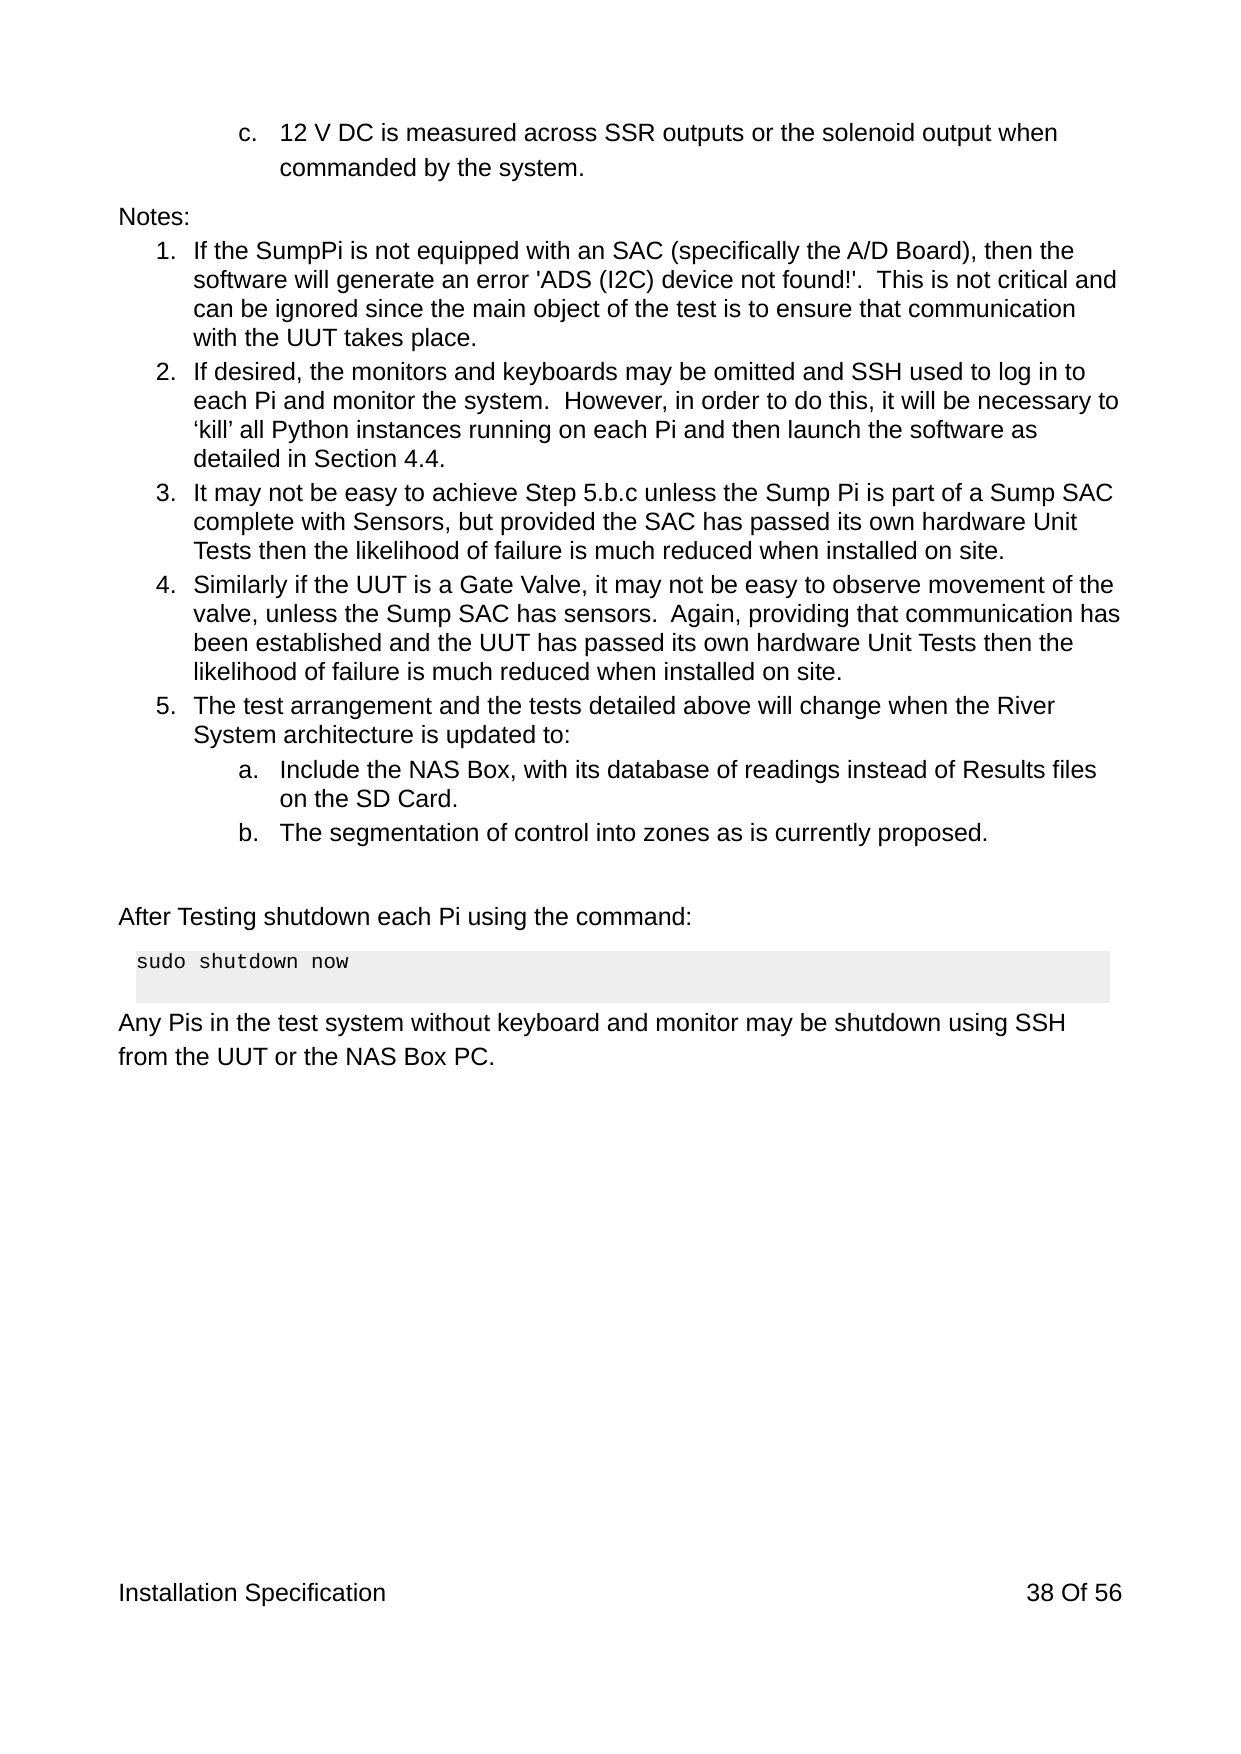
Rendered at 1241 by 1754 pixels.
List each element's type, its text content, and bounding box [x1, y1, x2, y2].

text Notes: [118, 202, 1122, 230]
list If the SumpPi is not equipped with an SAC (specifically the A/D Board), then the software will generate an error 'ADS (I2C) device not found!'. This is not critical and can be ignored since the main object of the test is to ensure that communication with the UUT takes place. [156, 236, 1122, 351]
list It may not be easy to achieve Step 5.b.c unless the Sump Pi is part of a Sump SAC complete with Sensors, but provided the SAC has passed its own hardware Unit Tests then the likelihood of failure is much reduced when installed on site. [156, 478, 1122, 564]
list 12 V DC is measured across SSR outputs or the solenoid output when commanded by the system. [238, 118, 1122, 181]
text Any Pis in the test system without keyboard and monitor may be shutdown using SSH from the UUT or the NAS Box PC. [118, 1008, 1122, 1071]
list The test arrangement and the tests detailed above will change when the River System architecture is updated to: [156, 691, 1122, 749]
text After Testing shutdown each Pi using the command: [118, 902, 1122, 931]
list Include the NAS Box, with its database of readings instead of Results files on the SD Card. [238, 755, 1122, 812]
list The segmentation of control into zones as is currently proposed. [238, 818, 1122, 847]
list If desired, the monitors and keyboards may be omitted and SSH used to log in to each Pi and monitor the system. However, in order to do this, it will be necessary to ‘kill’ all Python instances running on each Pi and then launch the software as detailed in Section 4.4. [156, 357, 1122, 472]
text sudo shutdown now [136, 951, 1110, 975]
list Similarly if the UUT is a Gate Valve, it may not be easy to observe movement of the valve, unless the Sump SAC has sensors. Again, providing that communication has been established and the UUT has passed its own hardware Unit Tests then the likelihood of failure is much reduced when installed on site. [156, 570, 1122, 685]
